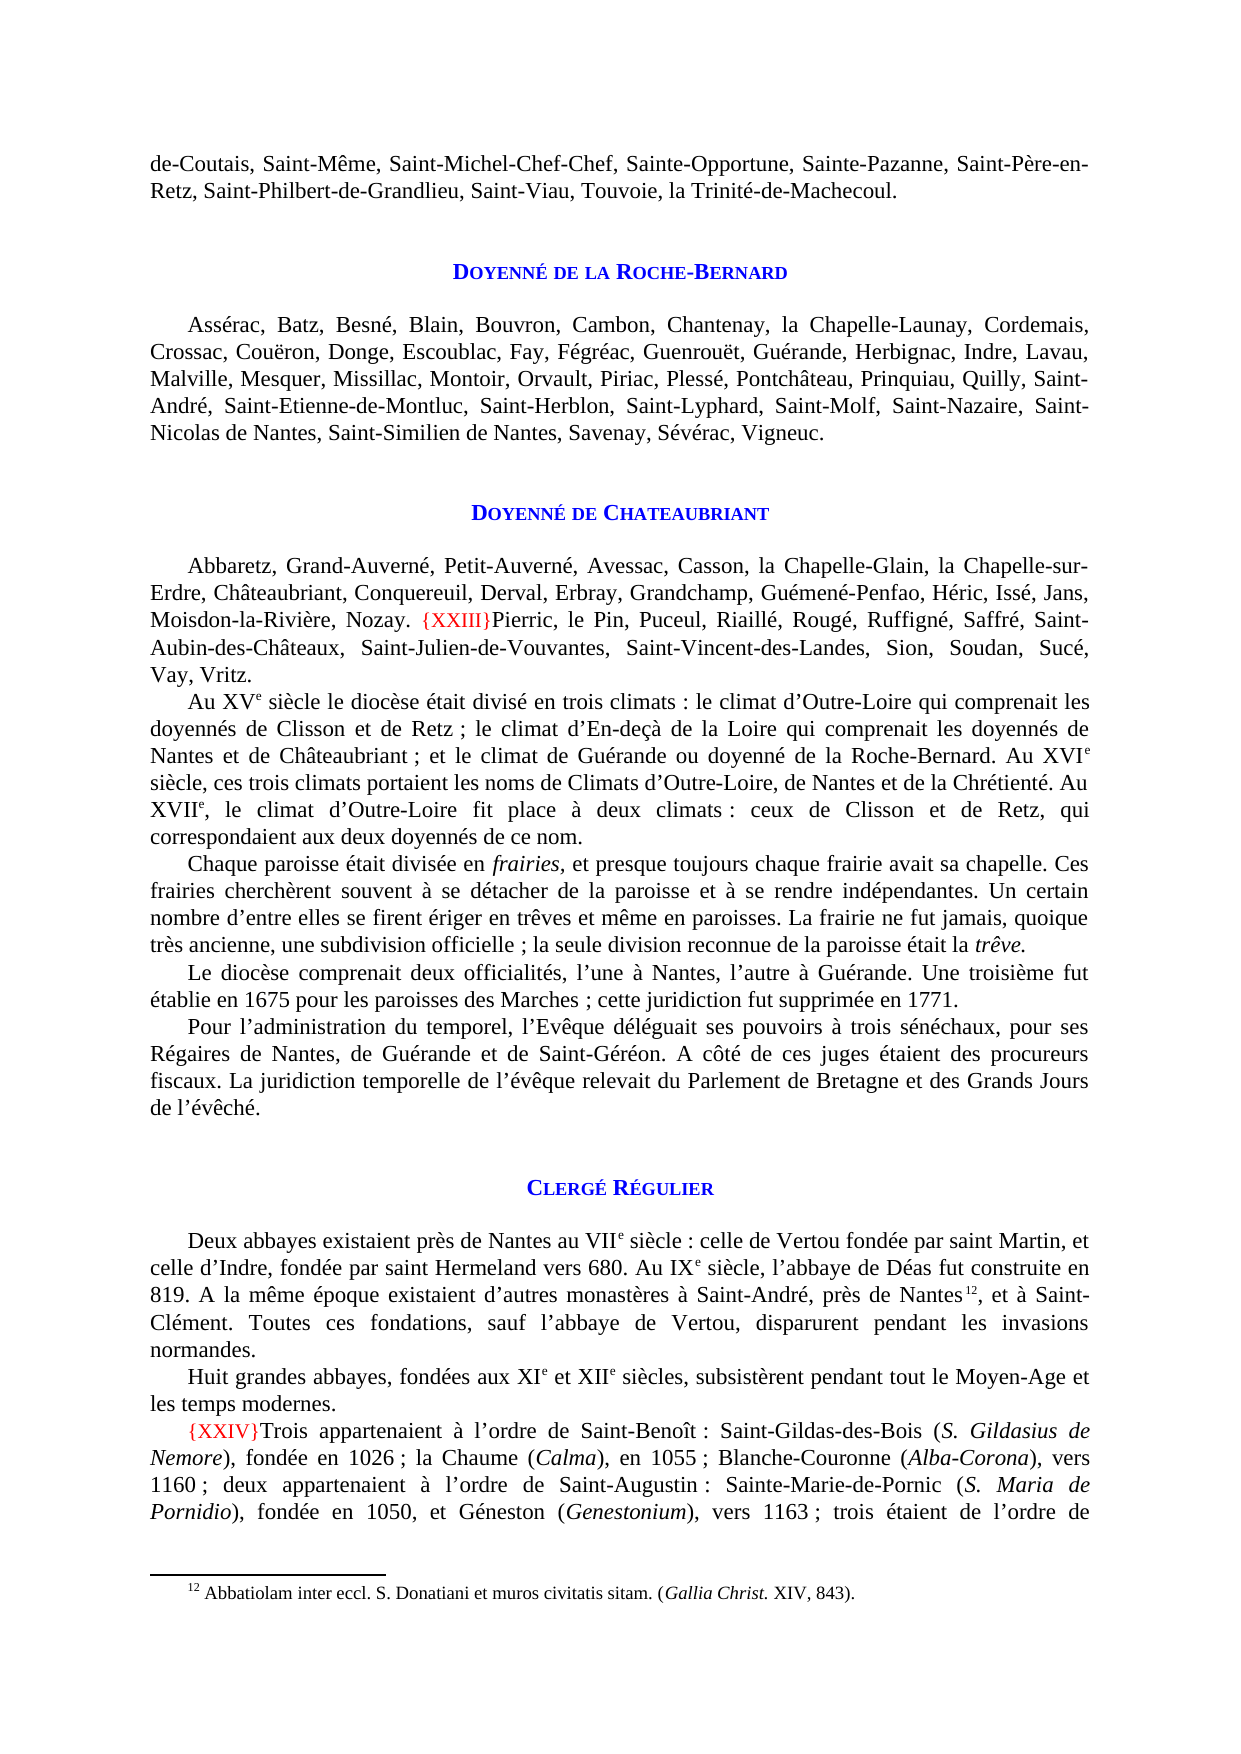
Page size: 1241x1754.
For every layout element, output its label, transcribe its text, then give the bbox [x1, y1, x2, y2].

text Doyenné de la Roche-Bernard [150, 254, 1090, 285]
text Deux abbayes existaient près de Nantes au VIIe siècle : celle de Vertou fondée par saint Martin, et celle d’Indre, fondée par saint Hermeland vers 680. Au IXe siècle, l’abbaye de Déas fut construite en 819. A la même époque existaient d’autres monastères à Saint-André, près de Nantes, et à Saint-Clément. Toutes ces fondations, sauf l’abbaye de Vertou, disparurent pendant les invasions normandes. [150, 1227, 1090, 1362]
text Huit grandes abbayes, fondées aux XIe et XIIe siècles, subsistèrent pendant tout le Moyen-Age et les temps modernes. [150, 1362, 1090, 1417]
text Au XVe siècle le diocèse était divisé en trois climats : le climat d’Outre-Loire qui comprenait les doyennés de Clisson et de Retz ; le climat d’En-deçà de la Loire qui comprenait les doyennés de Nantes et de Châteaubriant ; et le climat de Guérande ou doyenné de la Roche-Bernard. Au XVIe siècle, ces trois climats portaient les noms de Climats d’Outre-Loire, de Nantes et de la Chrétienté. Au XVIIe, le climat d’Outre-Loire fit place à deux climats : ceux de Clisson et de Retz, qui correspondaient aux deux doyennés de ce nom. [150, 687, 1090, 850]
text Pour l’administration du temporel, l’Evêque déléguait ses pouvoirs à trois sénéchaux, pour ses Régaires de Nantes, de Guérande et de Saint-Géréon. A côté de ces juges étaient des procureurs fiscaux. La juridiction temporelle de l’évêque relevait du Parlement de Bretagne et des Grands Jours de l’évêché. [150, 1012, 1090, 1121]
text Le diocèse comprenait deux officialités, l’une à Nantes, l’autre à Guérande. Une troisième fut établie en 1675 pour les paroisses des Marches ; cette juridiction fut supprimée en 1771. [150, 958, 1090, 1012]
text Assérac, Batz, Besné, Blain, Bouvron, Cambon, Chantenay, la Chapelle-Launay, Cordemais, Crossac, Couëron, Donge, Escoublac, Fay, Fégréac, Guenrouët, Guérande, Herbignac, Indre, Lavau, Malville, Mesquer, Missillac, Montoir, Orvault, Piriac, Plessé, Pontchâteau, Prinquiau, Quilly, Saint-André, Saint-Etienne-de-Montluc, Saint-Herblon, Saint-Lyphard, Saint-Molf, Saint-Nazaire, Saint-Nicolas de Nantes, Saint-Similien de Nantes, Savenay, Sévérac, Vigneuc. [150, 310, 1090, 446]
text de-Coutais, Saint-Même, Saint-Michel-Chef-Chef, Sainte-Opportune, Sainte-Pazanne, Saint-Père-en-Retz, Saint-Philbert-de-Grandlieu, Saint-Viau, Touvoie, la Trinité-de-Machecoul. [150, 150, 1090, 204]
text Abbaretz, Grand-Auverné, Petit-Auverné, Avessac, Casson, la Chapelle-Glain, la Chapelle-sur-Erdre, Châteaubriant, Conquereuil, Derval, Erbray, Grandchamp, Guémené-Penfao, Héric, Issé, Jans, Moisdon-la-Rivière, Nozay. {XXIII}Pierric, le Pin, Puceul, Riaillé, Rougé, Ruffigné, Saffré, Saint-Aubin-des-Châteaux, Saint-Julien-de-Vouvantes, Saint-Vincent-des-Landes, Sion, Soudan, Sucé, Vay, Vritz. [150, 552, 1090, 687]
text Clergé Régulier [150, 1171, 1090, 1202]
text {XXIV}Trois appartenaient à l’ordre de Saint-Benoît : Saint-Gildas-des-Bois (S. Gildasius de Nemore), fondée en 1026 ; la Chaume (Calma), en 1055 ; Blanche-Couronne (Alba-Corona), vers 1160 ; deux appartenaient à l’ordre de Saint-Augustin : Sainte-Marie-de-Pornic (S. Maria de Pornidio), fondée en 1050, et Géneston (Genestonium), vers 1163 ; trois étaient de l’ordre de [150, 1417, 1090, 1525]
text Abbatiolam inter eccl. S. Donatiani et muros civitatis sitam. (Gallia Christ. XIV, 843). [150, 1581, 1090, 1604]
text Doyenné de Chateaubriant [150, 496, 1090, 527]
text Chaque paroisse était divisée en frairies, et presque toujours chaque frairie avait sa chapelle. Ces frairies cherchèrent souvent à se détacher de la paroisse et à se rendre indépendantes. Un certain nombre d’entre elles se firent ériger en trêves et même en paroisses. La frairie ne fut jamais, quoique très ancienne, une subdivision officielle ; la seule division reconnue de la paroisse était la trêve. [150, 850, 1090, 958]
